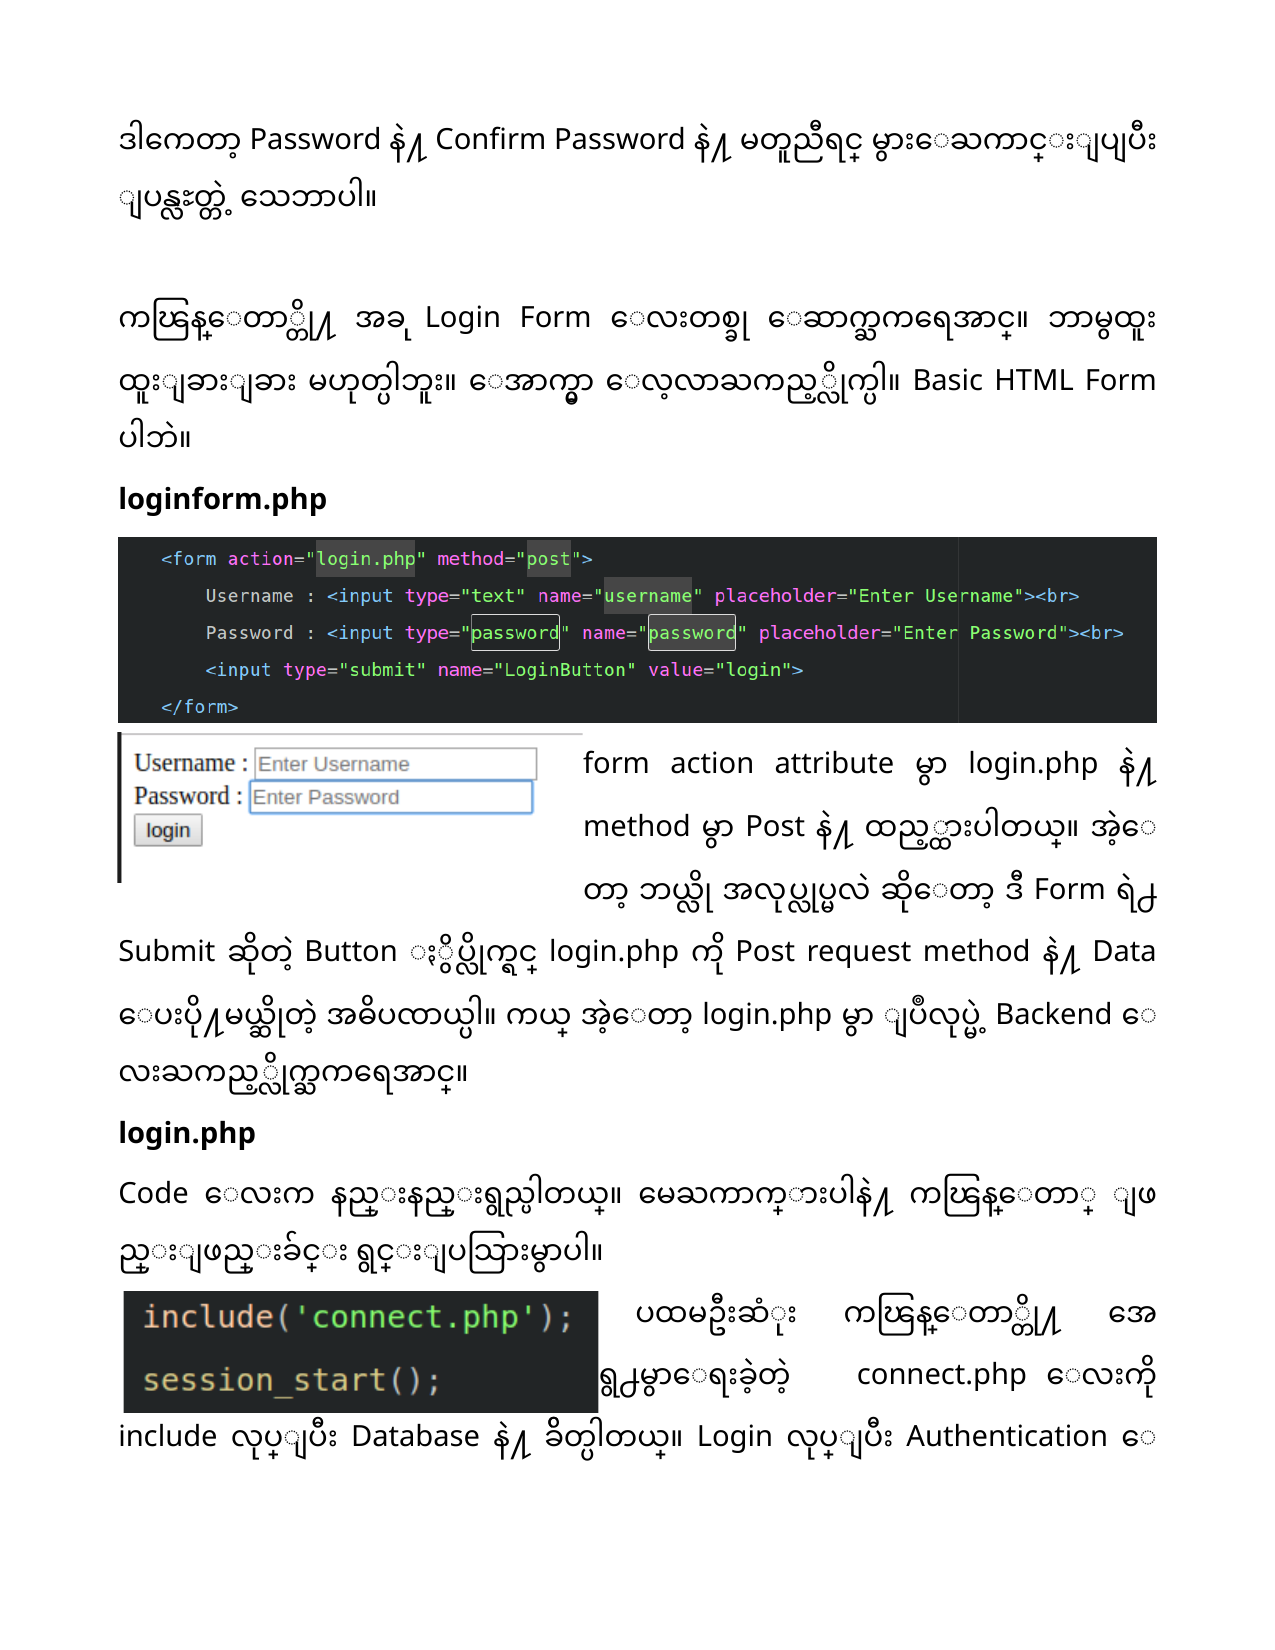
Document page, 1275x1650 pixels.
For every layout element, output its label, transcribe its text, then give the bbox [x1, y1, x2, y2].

picture [117, 732, 583, 883]
text loginform.php [118, 478, 1157, 518]
picture [123, 1291, 599, 1413]
text login.php [118, 1112, 1157, 1152]
text Code ေလးက နည္းနည္းရွည္ပါတယ္။ မေႀကာက္သြားပါနဲ႔ ကၽြန္ေတာ္ ျဖည္းျဖည္းခ်င္း ရွင္းျပသြားမွာပါ။ [118, 1172, 1157, 1272]
picture [118, 537, 1157, 723]
text form action attribute မွာ login.php နဲ႔ method မွာ Post နဲ႔ ထည့္ထားပါတယ္။ အဲ့ေတာ့ ဘယ္လို အလုပ္လုပ္မလဲ ဆိုေတာ့ ဒီ Form ရဲ႕ Submit ဆိုတဲ့ Button ႏွိပ္လိုက္ရင္ login.php ကို Post request method နဲ႔ Data ေပးပို႔မယ္ဆိုတဲ့ အဓိပၸာယ္ပါ။ ကယ္ အဲ့ေတာ့ login.php မွာ ျပဳလုပ္မဲ့ Backend ေလးႀကည့္လိုက္ႀကရေအာင္။ [118, 723, 1157, 1093]
text ကၽြန္ေတာ္တို႔ အခု Login Form ေလးတစ္ခု ေဆာက္ႀကရေအာင္။ ဘာမွထူးထူးျခားျခား မဟုတ္ပါဘူး။ ေအာက္မွာ ေလ့လာႀကည့္လိုက္ပါ။ Basic HTML Form ပါဘဲ။ [118, 297, 1157, 459]
text ပထမဦးဆံုး ကၽြန္ေတာ္တို႔ အေရွ႕မွာေရးခဲ့တဲ့ connect.php ေလးကို include လုပ္ျပီး Database နဲ႔ ခ်ိတ္ပါတယ္။ Login လုပ္ျပီး Authentication ေ [118, 1291, 1157, 1459]
text ဒါကေတာ့ Password နဲ႔ Confirm Password နဲ႔ မတူညီရင္ မွားေႀကာင္းျပျပီး ျပန္လႊတ္တဲ့ သေဘာပါ။ [118, 118, 1157, 218]
